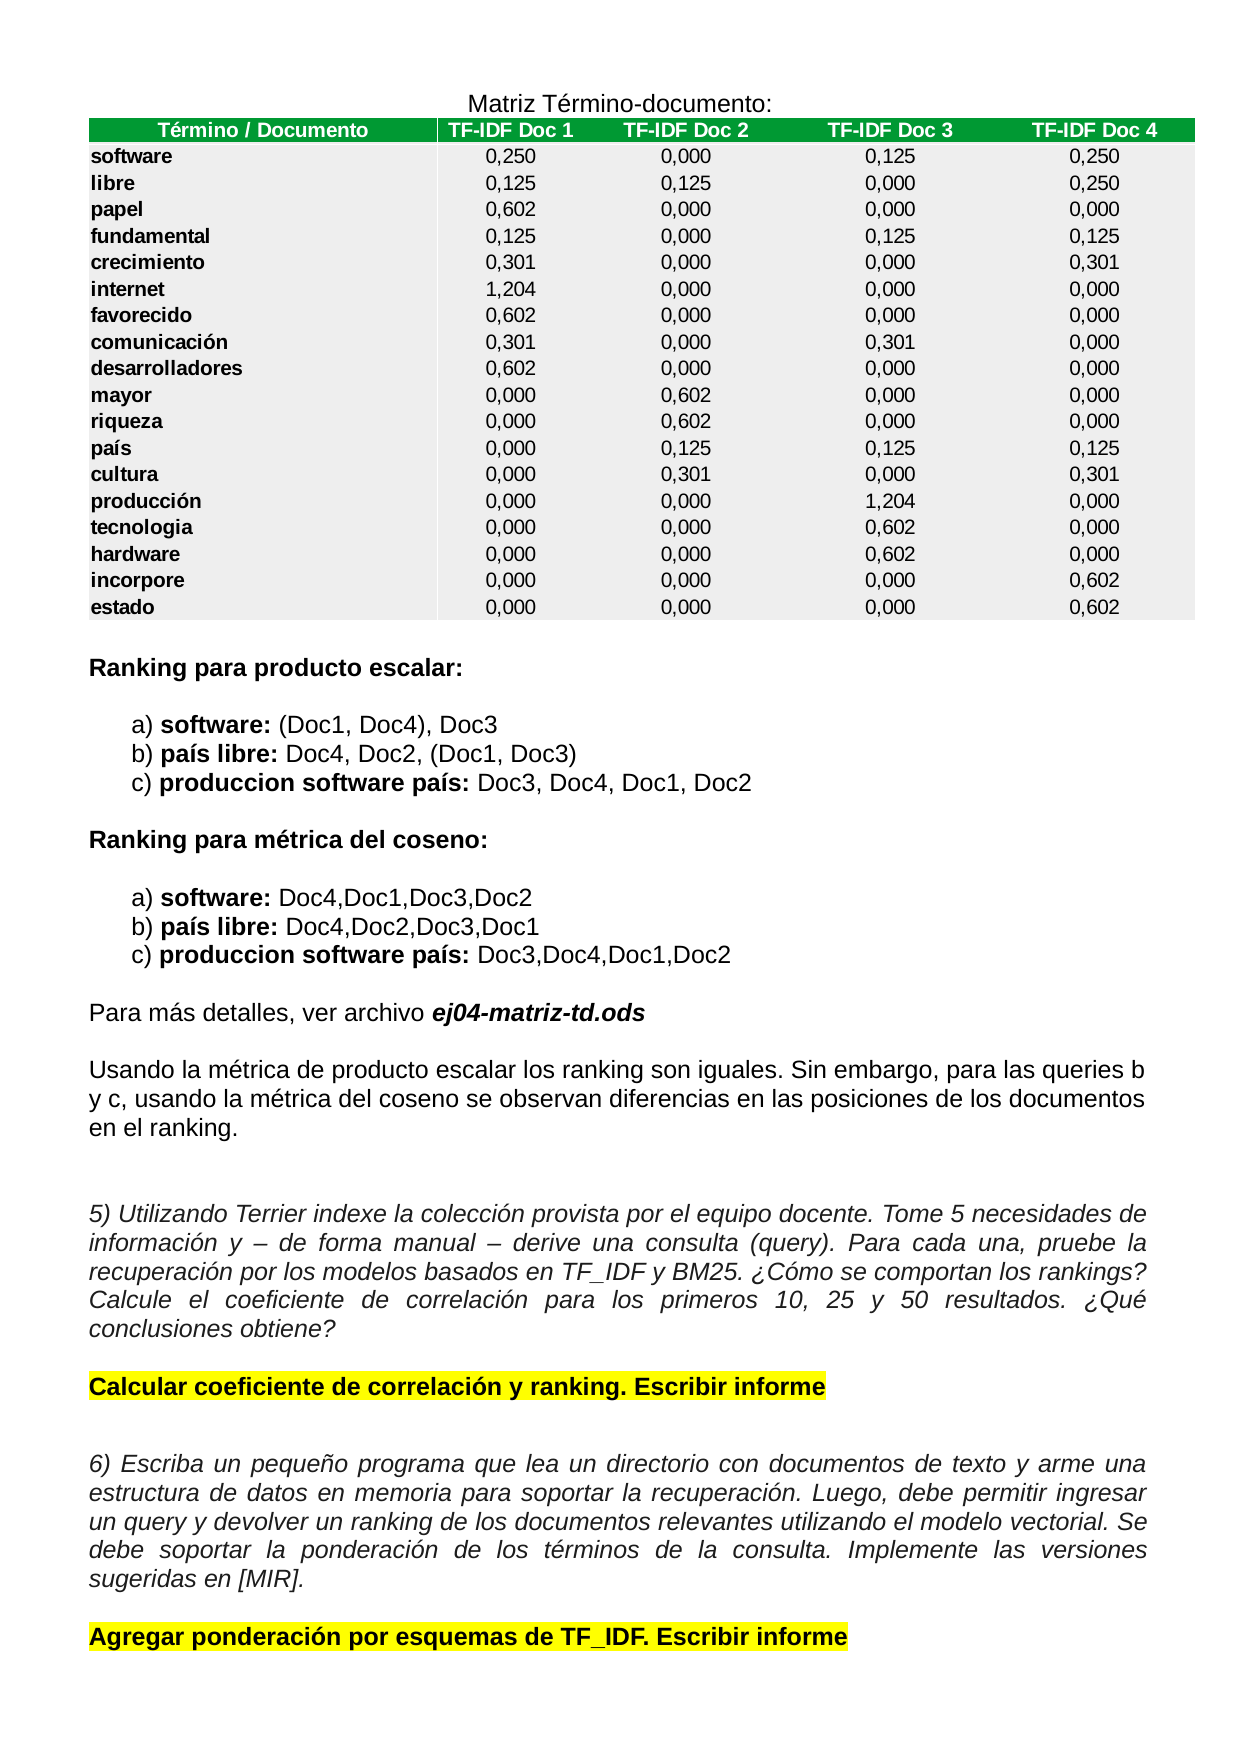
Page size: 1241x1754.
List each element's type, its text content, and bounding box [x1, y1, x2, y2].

text c) produccion software país: Doc3,Doc4,Doc1,Doc2 [88, 940, 1152, 969]
text b) país libre: Doc4, Doc2, (Doc1, Doc3) [88, 739, 1152, 768]
text c) produccion software país: Doc3, Doc4, Doc1, Doc2 [88, 768, 1152, 796]
text [88, 620, 1152, 624]
text 5) Utilizando Terrier indexe la colección provista por el equipo docente. Tome 5 necesidades de información y – de forma manual – derive una consulta (query). Para cada una, pruebe la recuperación por los modelos basados en TF_IDF y BM25. ¿Cómo se comportan los rankings? Calcule el coeficiente de correlación para los primeros 10, 25 y 50 resultados. ¿Qué conclusiones obtiene? [88, 1199, 1152, 1343]
text Usando la métrica de producto escalar los ranking son iguales. Sin embargo, para las queries b y c, usando la métrica del coseno se observan diferencias en las posiciones de los documentos en el ranking. [88, 1055, 1152, 1141]
text a) software: Doc4,Doc1,Doc3,Doc2 [88, 883, 1152, 911]
text Ranking para métrica del coseno: [88, 825, 1152, 854]
text Para más detalles, ver archivo ej04-matriz-td.ods [88, 998, 1152, 1026]
text Calcular coeficiente de correlación y ranking. Escribir informe [88, 1371, 1152, 1400]
text a) software: (Doc1, Doc4), Doc3 [88, 710, 1152, 739]
text Ranking para producto escalar: [88, 653, 1152, 681]
text b) país libre: Doc4,Doc2,Doc3,Doc1 [88, 911, 1152, 940]
text Matriz Término-documento: [88, 88, 1152, 117]
text Agregar ponderación por esquemas de TF_IDF. Escribir informe [88, 1622, 1152, 1651]
text 6) Escriba un pequeño programa que lea un directorio con documentos de texto y arme una estructura de datos en memoria para soportar la recuperación. Luego, debe permitir ingresar un query y devolver un ranking de los documentos relevantes utilizando el modelo vectorial. Se debe soportar la ponderación de los términos de la consulta. Implemente las versiones sugeridas en [MIR]. [88, 1449, 1152, 1593]
